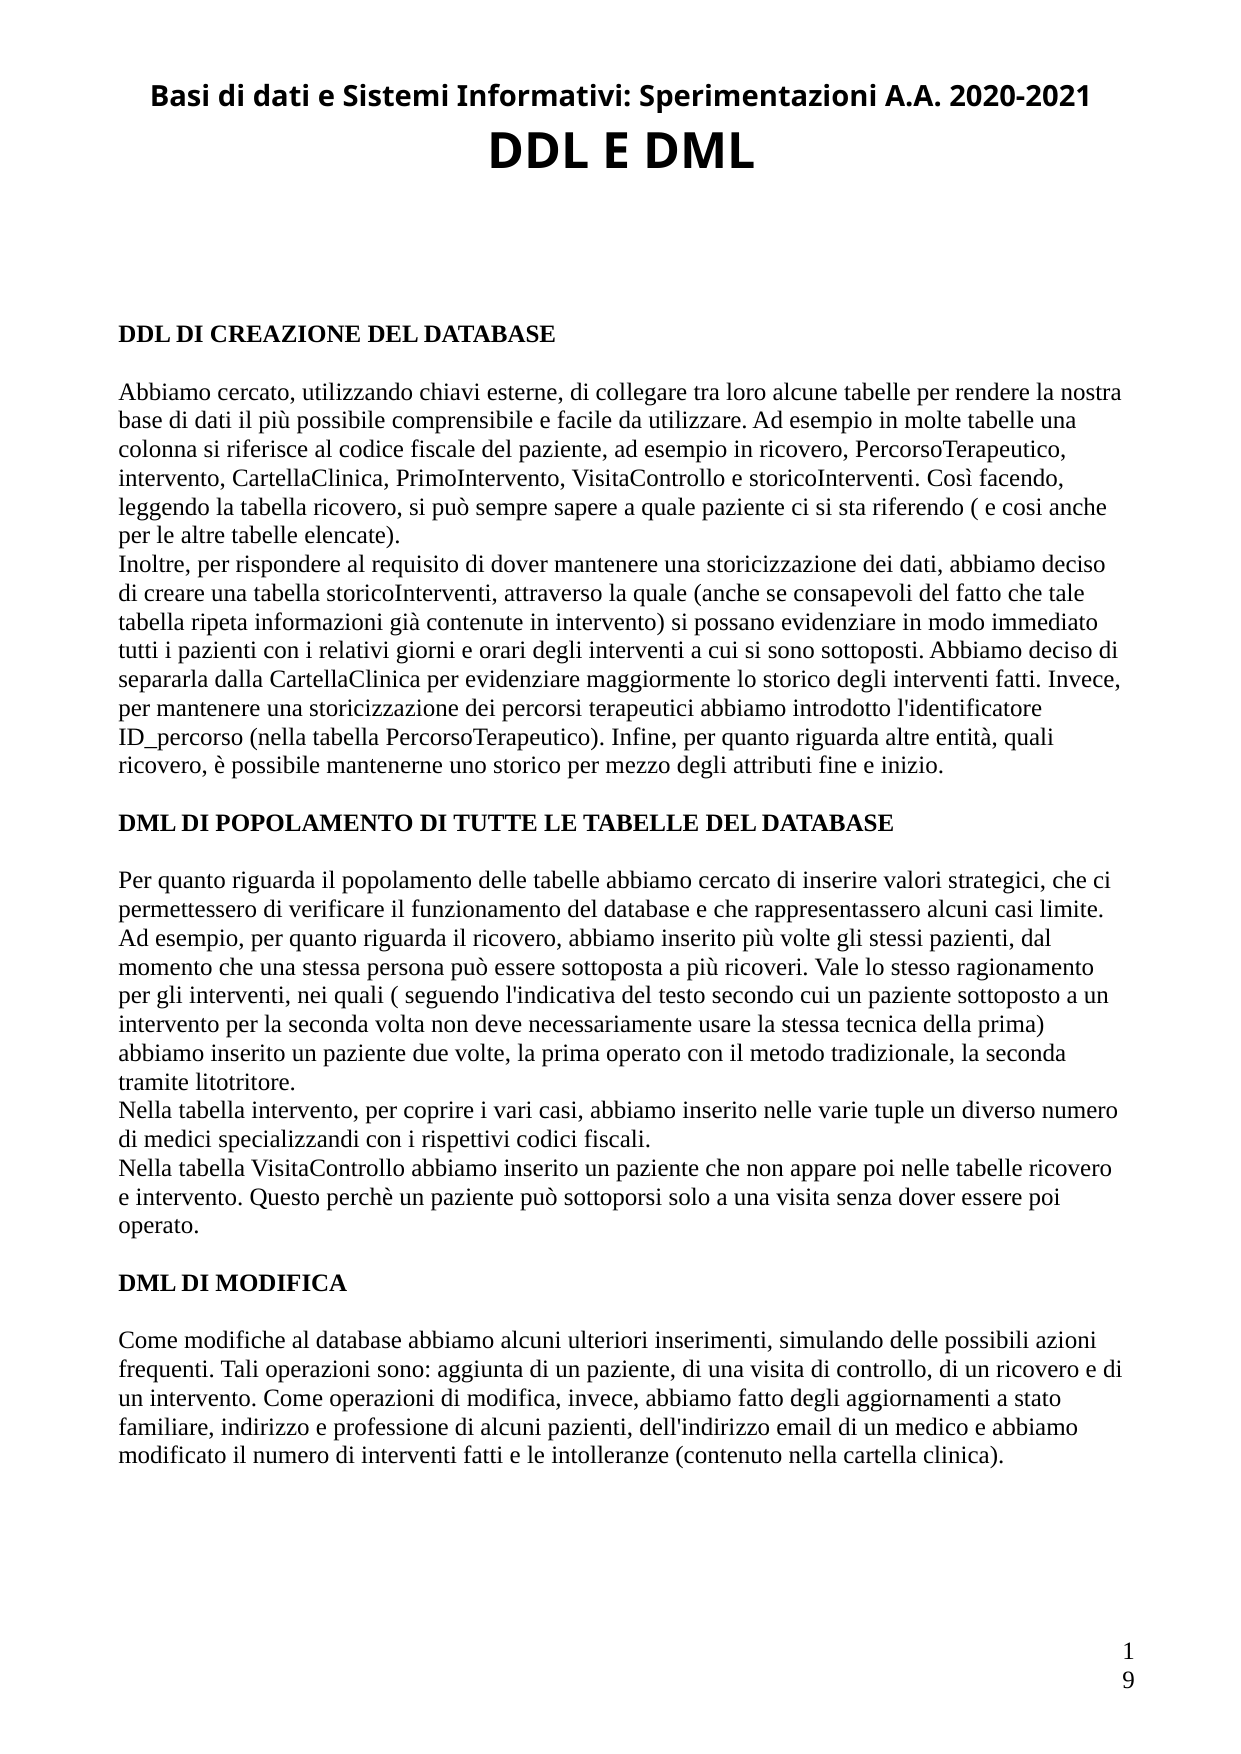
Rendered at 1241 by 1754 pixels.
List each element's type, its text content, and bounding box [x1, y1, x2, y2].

text Nella tabella VisitaControllo abbiamo inserito un paziente che non appare poi nelle tabelle ricovero e intervento. Questo perchè un paziente può sottoporsi solo a una visita senza dover essere poi operato. [118, 1153, 1124, 1239]
text Nella tabella intervento, per coprire i vari casi, abbiamo inserito nelle varie tuple un diverso numero di medici specializzandi con i rispettivi codici fiscali. [118, 1095, 1124, 1153]
text DML DI POPOLAMENTO DI TUTTE LE TABELLE DEL DATABASE [118, 808, 1124, 837]
text Ad esempio, per quanto riguarda il ricovero, abbiamo inserito più volte gli stessi pazienti, dal momento che una stessa persona può essere sottoposta a più ricoveri. Vale lo stesso ragionamento per gli interventi, nei quali ( seguendo l'indicativa del testo secondo cui un paziente sottoposto a un intervento per la seconda volta non deve necessariamente usare la stessa tecnica della prima) abbiamo inserito un paziente due volte, la prima operato con il metodo tradizionale, la seconda tramite litotritore. [118, 923, 1124, 1095]
text Basi di dati e Sistemi Informativi: Sperimentazioni A.A. 2020-2021 [118, 75, 1124, 115]
text DML DI MODIFICA [118, 1268, 1124, 1297]
text Per quanto riguarda il popolamento delle tabelle abbiamo cercato di inserire valori strategici, che ci permettessero di verificare il funzionamento del database e che rappresentassero alcuni casi limite. [118, 865, 1124, 923]
text Inoltre, per rispondere al requisito di dover mantenere una storicizzazione dei dati, abbiamo deciso di creare una tabella storicoInterventi, attraverso la quale (anche se consapevoli del fatto che tale tabella ripeta informazioni già contenute in intervento) si possano evidenziare in modo immediato tutti i pazienti con i relativi giorni e orari degli interventi a cui si sono sottoposti. Abbiamo deciso di separarla dalla CartellaClinica per evidenziare maggiormente lo storico degli interventi fatti. Invece, per mantenere una storicizzazione dei percorsi terapeutici abbiamo introdotto l'identificatore ID_percorso (nella tabella PercorsoTerapeutico). Infine, per quanto riguarda altre entità, quali ricovero, è possibile mantenerne uno storico per mezzo degli attributi fine e inizio. [118, 549, 1124, 779]
text Abbiamo cercato, utilizzando chiavi esterne, di collegare tra loro alcune tabelle per rendere la nostra base di dati il più possibile comprensibile e facile da utilizzare. Ad esempio in molte tabelle una colonna si riferisce al codice fiscale del paziente, ad esempio in ricovero, PercorsoTerapeutico, intervento, CartellaClinica, PrimoIntervento, VisitaControllo e storicoInterventi. Così facendo, leggendo la tabella ricovero, si può sempre sapere a quale paziente ci si sta riferendo ( e cosi anche per le altre tabelle elencate). [118, 377, 1124, 549]
text Come modifiche al database abbiamo alcuni ulteriori inserimenti, simulando delle possibili azioni frequenti. Tali operazioni sono: aggiunta di un paziente, di una visita di controllo, di un ricovero e di un intervento. Come operazioni di modifica, invece, abbiamo fatto degli aggiornamenti a stato familiare, indirizzo e professione di alcuni pazienti, dell'indirizzo email di un medico e abbiamo modificato il numero di interventi fatti e le intolleranze (contenuto nella cartella clinica). [118, 1325, 1124, 1469]
text DDL DI CREAZIONE DEL DATABASE [118, 319, 1124, 348]
text DDL E DML [118, 115, 1124, 183]
